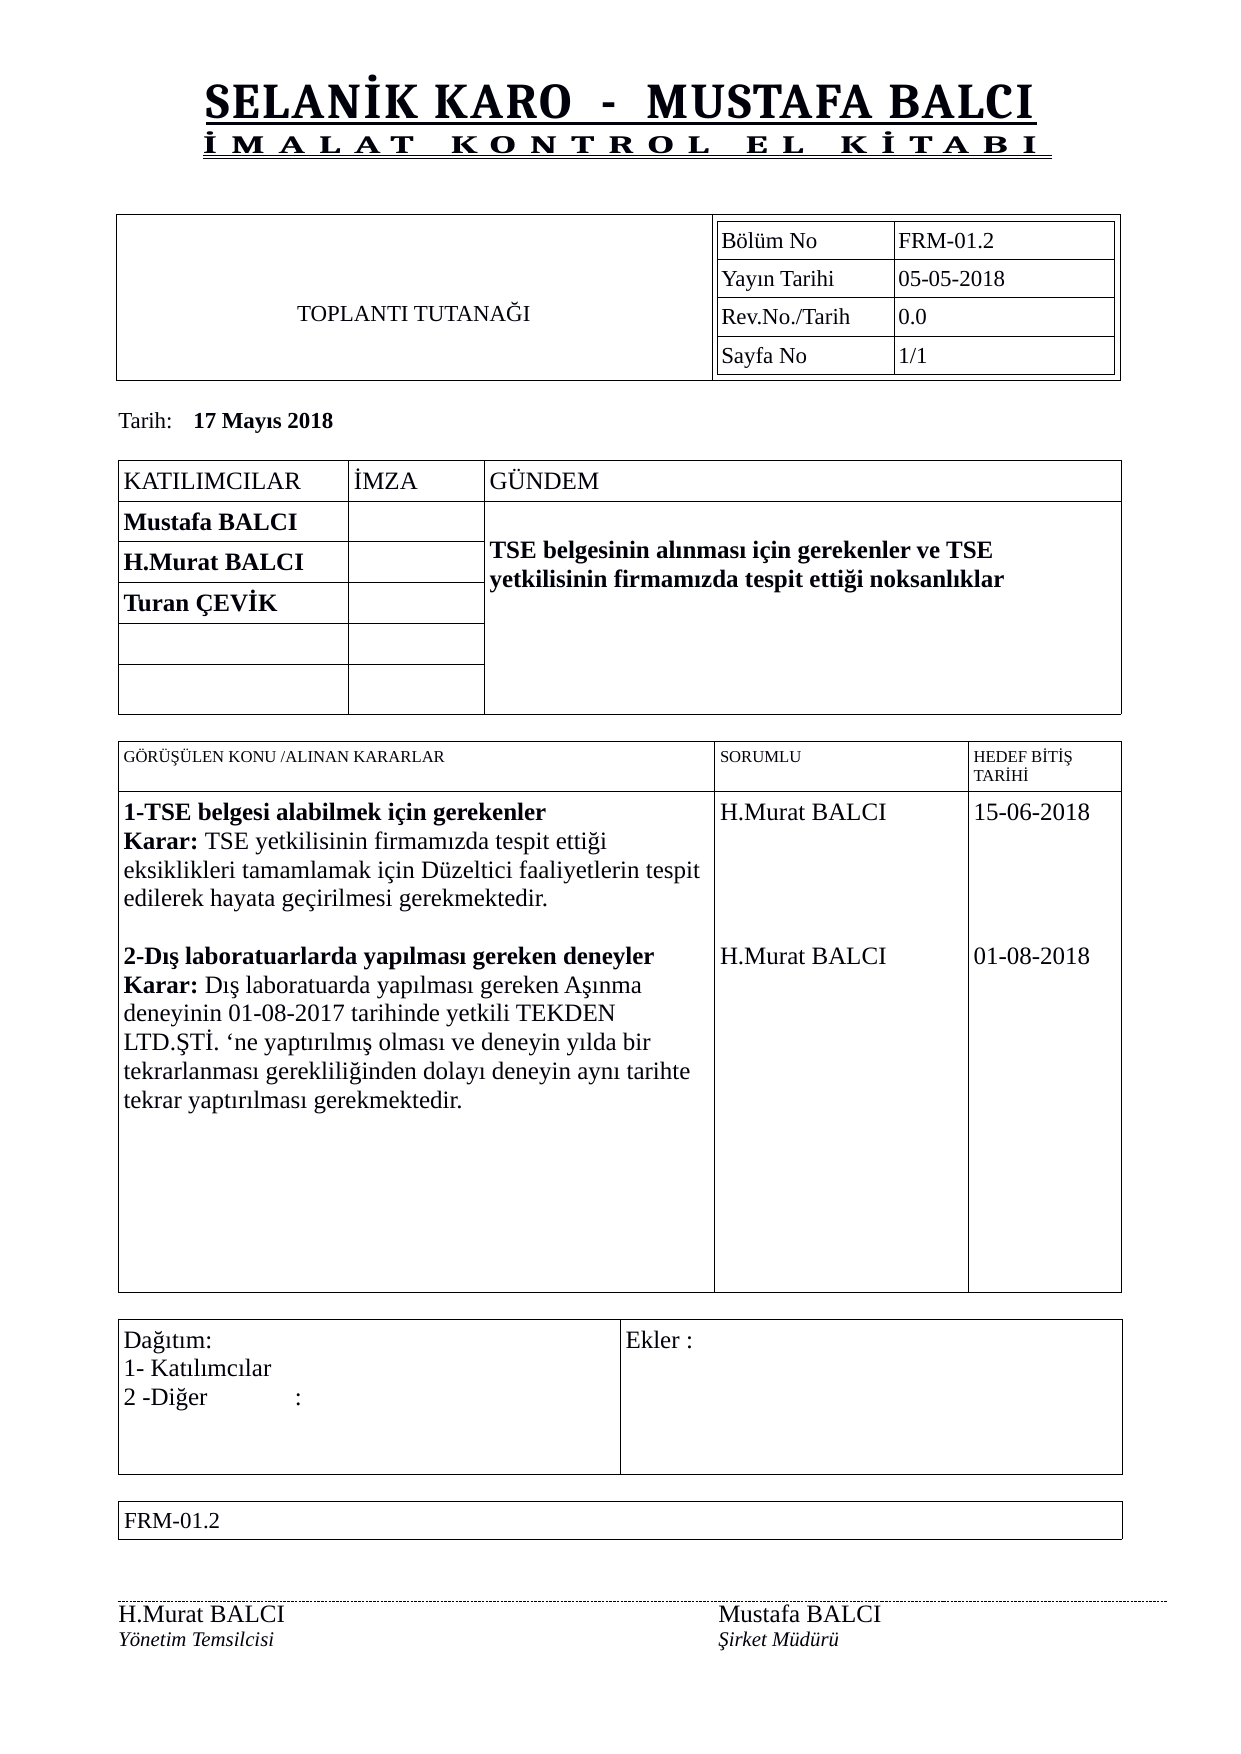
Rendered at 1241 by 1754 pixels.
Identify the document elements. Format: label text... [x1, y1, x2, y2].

table_header GÜNDEM [485, 461, 1121, 501]
table_cell [349, 502, 484, 541]
table_header Bölüm No [718, 222, 894, 259]
table_header Ekler : [621, 1320, 1122, 1474]
table_cell Yayın Tarihi [718, 260, 894, 297]
table_cell H.Murat BALCI [119, 542, 348, 582]
text Tarih: 17 Mayıs 2018 [118, 407, 1122, 433]
table_cell [349, 583, 484, 623]
table_cell Mustafa BALCI [119, 502, 348, 541]
table_header Dağıtım: 1- Katılımcılar 2 -Diğer : [119, 1320, 620, 1474]
table_cell [349, 624, 484, 663]
table_cell 1-TSE belgesi alabilmek için gerekenler Karar: TSE yetkilisinin firmamızda tespit ettiği eksiklikleri tamamlamak için Düzeltici faaliyetlerin tespit edilerek hayata geçirilmesi gerekmektedir. 2-Dış laboratuarlarda yapılması gereken deneyler Karar: Dış laboratuarda yapılması gereken Aşınma deneyinin 01-08-2017 tarihinde yetkili TEKDEN LTD.ŞTİ. ‘ne yaptırılmış olması ve deneyin yılda bir tekrarlanması gerekliliğinden dolayı deneyin aynı tarihte tekrar yaptırılması gerekmektedir. [119, 792, 714, 1292]
table_cell 1/1 [895, 337, 1114, 374]
table_cell [119, 624, 348, 663]
table_header FRM-01.2 [119, 1502, 1122, 1539]
table_header İMZA [349, 461, 484, 501]
table_header KATILIMCILAR [119, 461, 348, 501]
table_cell 0.0 [895, 298, 1114, 336]
table_cell 05-05-2018 [895, 260, 1114, 297]
table_cell [119, 665, 348, 714]
table_cell [349, 665, 484, 714]
table_cell TSE belgesinin alınması için gerekenler ve TSE yetkilisinin firmamızda tespit ettiği noksanlıklar [485, 502, 1121, 714]
table_header SORUMLU [715, 742, 968, 791]
table_cell [349, 542, 484, 582]
table_header [713, 215, 1120, 380]
table_header FRM-01.2 [895, 222, 1114, 259]
table_header TOPLANTI TUTANAĞI [117, 215, 712, 380]
table_cell Turan ÇEVİK [119, 583, 348, 623]
table_header HEDEF BİTİŞ TARİHİ [969, 742, 1121, 791]
table_cell Rev.No./Tarih [718, 298, 894, 336]
table_cell H.Murat BALCI H.Murat BALCI [715, 792, 968, 1292]
table_header GÖRÜŞÜLEN KONU /ALINAN KARARLAR [119, 742, 714, 791]
table_cell Sayfa No [718, 337, 894, 374]
table_cell 15-06-2018 01-08-2018 [969, 792, 1121, 1292]
